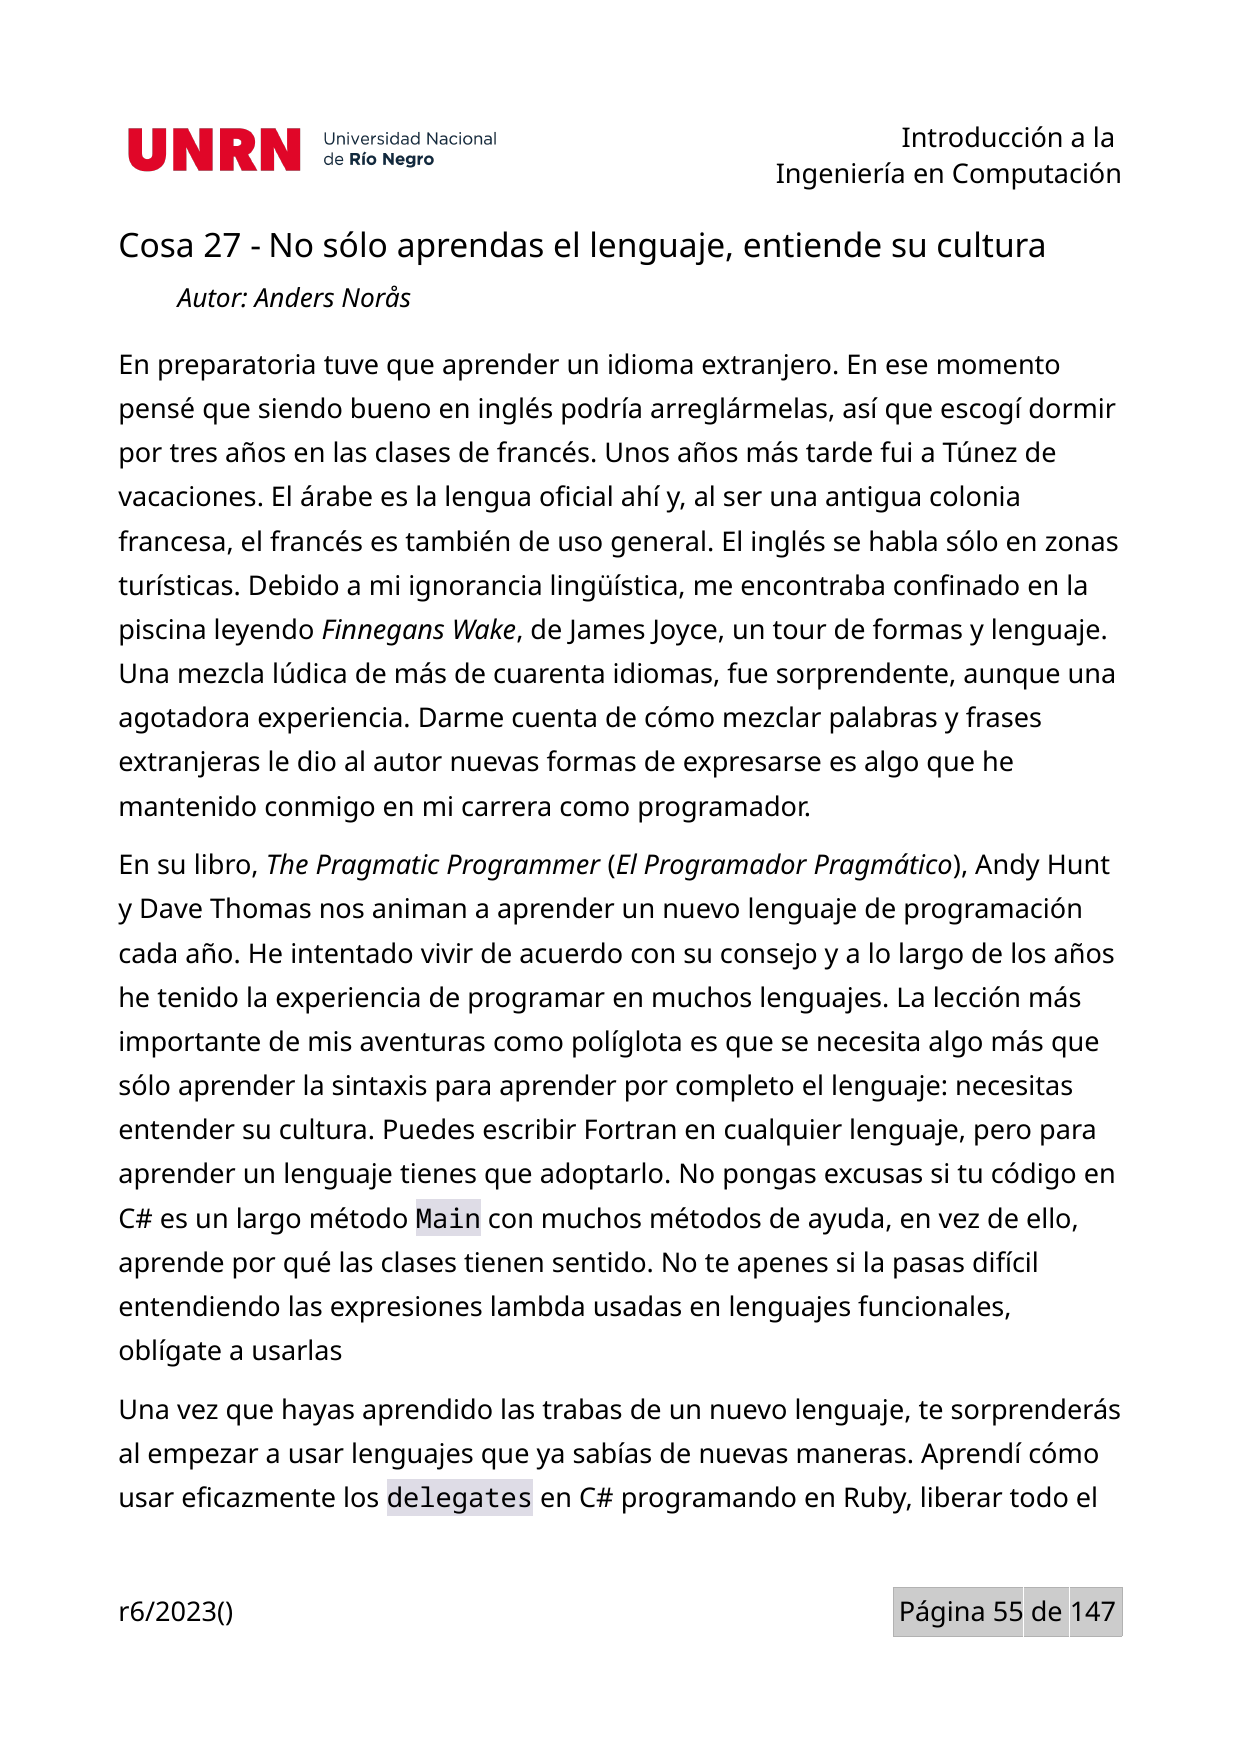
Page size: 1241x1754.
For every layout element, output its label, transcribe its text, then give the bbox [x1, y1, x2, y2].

text Autor: Anders Norås [177, 279, 1122, 315]
picture [118, 118, 505, 180]
text En preparatoria tuve que aprender un idioma extranjero. En ese momento pensé que siendo bueno en inglés podría arreglármelas, así que escogí dormir por tres años en las clases de francés. Unos años más tarde fui a Túnez de vacaciones. El árabe es la lengua oficial ahí y, al ser una antigua colonia francesa, el francés es también de uso general. El inglés se habla sólo en zonas turísticas. Debido a mi ignorancia lingüística, me encontraba confinado en la piscina leyendo Finnegans Wake, de James Joyce, un tour de formas y lenguaje. Una mezcla lúdica de más de cuarenta idiomas, fue sorprendente, aunque una agotadora experiencia. Darme cuenta de cómo mezclar palabras y frases extranjeras le dio al autor nuevas formas de expresarse es algo que he mantenido conmigo en mi carrera como programador. [118, 345, 1122, 824]
text En su libro, The Pragmatic Programmer (El Programador Pragmático), Andy Hunt y Dave Thomas nos animan a aprender un nuevo lenguaje de programación cada año. He intentado vivir de acuerdo con su consejo y a lo largo de los años he tenido la experiencia de programar en muchos lenguajes. La lección más importante de mis aventuras como políglota es que se necesita algo más que sólo aprender la sintaxis para aprender por completo el lenguaje: necesitas entender su cultura. Puedes escribir Fortran en cualquier lenguaje, pero para aprender un lenguaje tienes que adoptarlo. No pongas excusas si tu código en C# es un largo método Main con muchos métodos de ayuda, en vez de ello, aprende por qué las clases tienen sentido. No te apenes si la pasas difícil entendiendo las expresiones lambda usadas en lenguajes funcionales, oblígate a usarlas [118, 846, 1122, 1368]
subtitle No sólo aprendas el lenguaje, entiende su cultura [118, 221, 1122, 267]
text Una vez que hayas aprendido las trabas de un nuevo lenguaje, te sorprenderás al empezar a usar lenguajes que ya sabías de nuevas maneras. Aprendí cómo usar eficazmente los delegates en C# programando en Ruby, liberar todo el [118, 1390, 1122, 1516]
